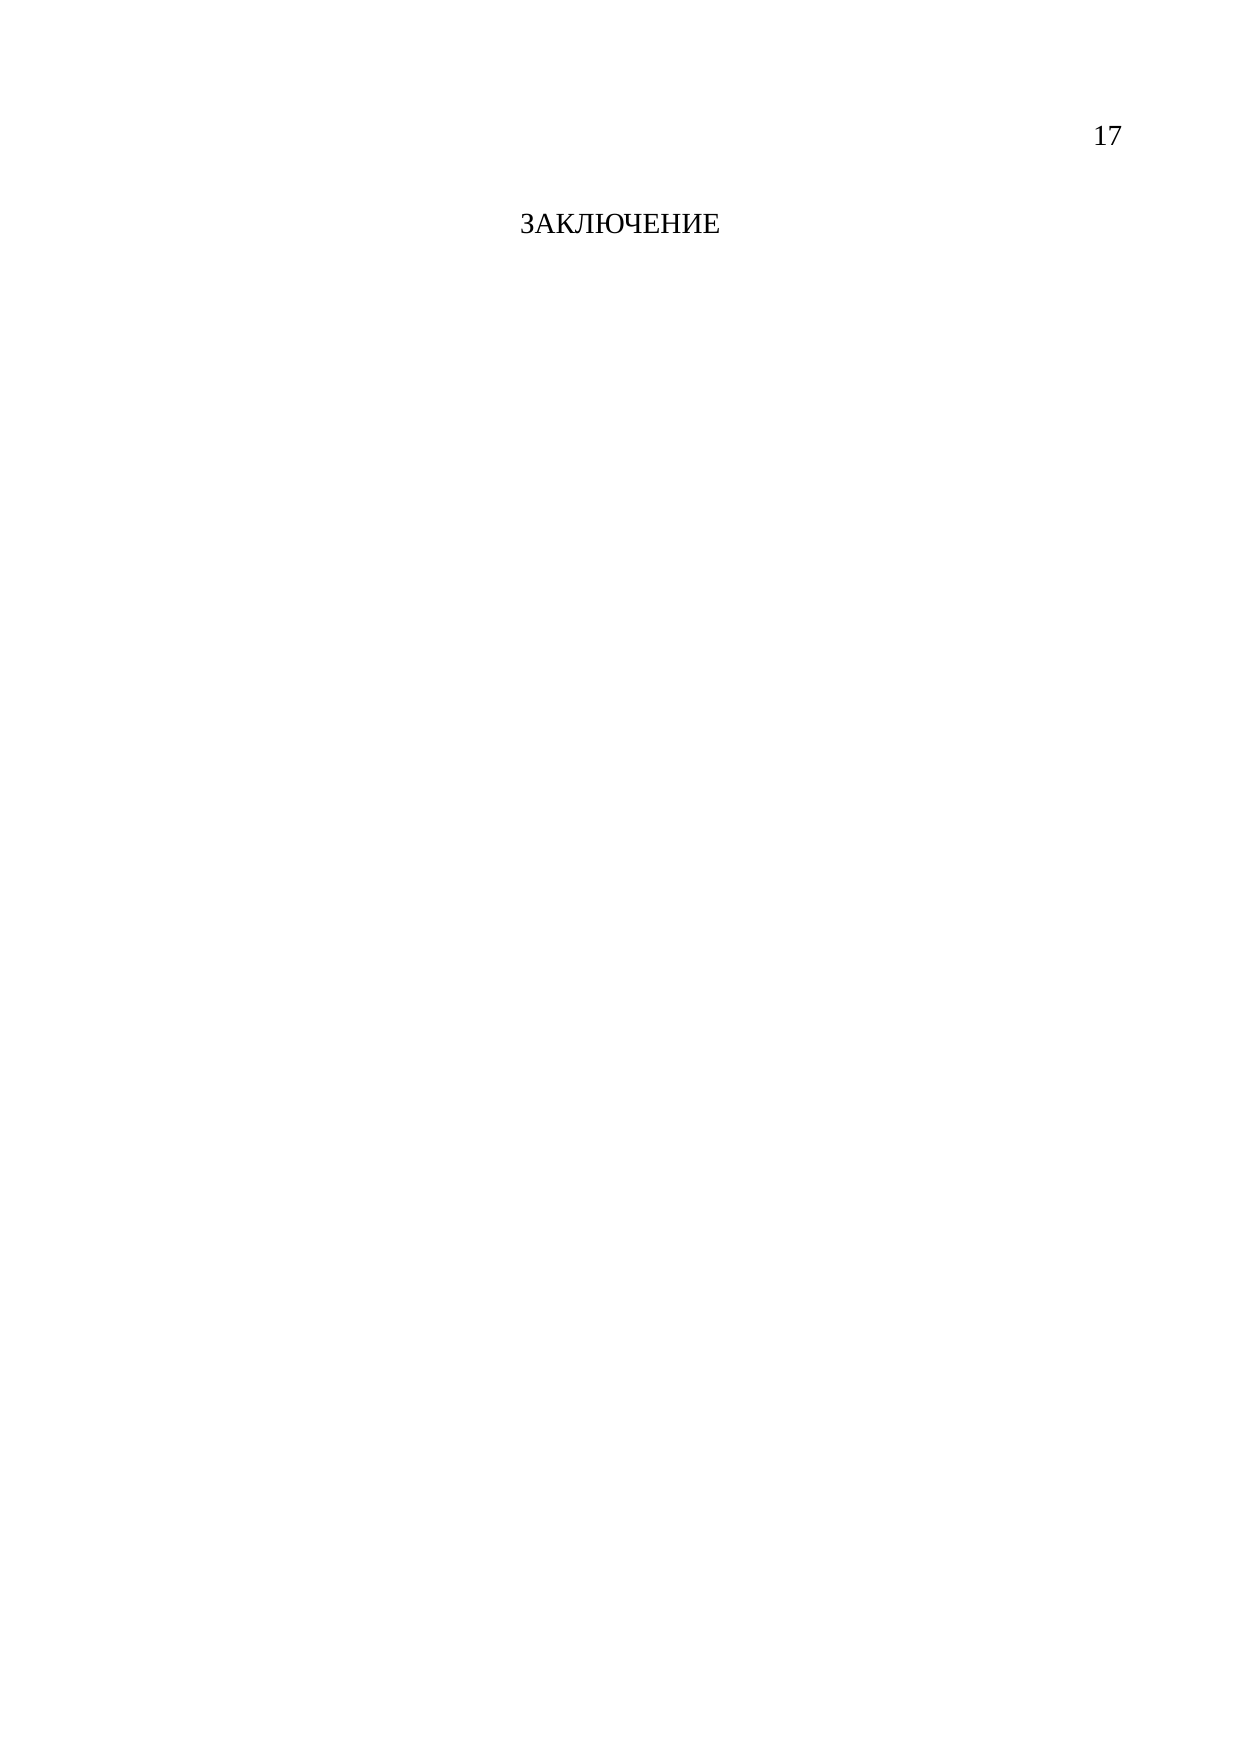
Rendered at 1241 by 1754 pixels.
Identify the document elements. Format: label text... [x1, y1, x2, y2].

subtitle ЗАКЛЮЧЕНИЕ [118, 206, 1122, 240]
